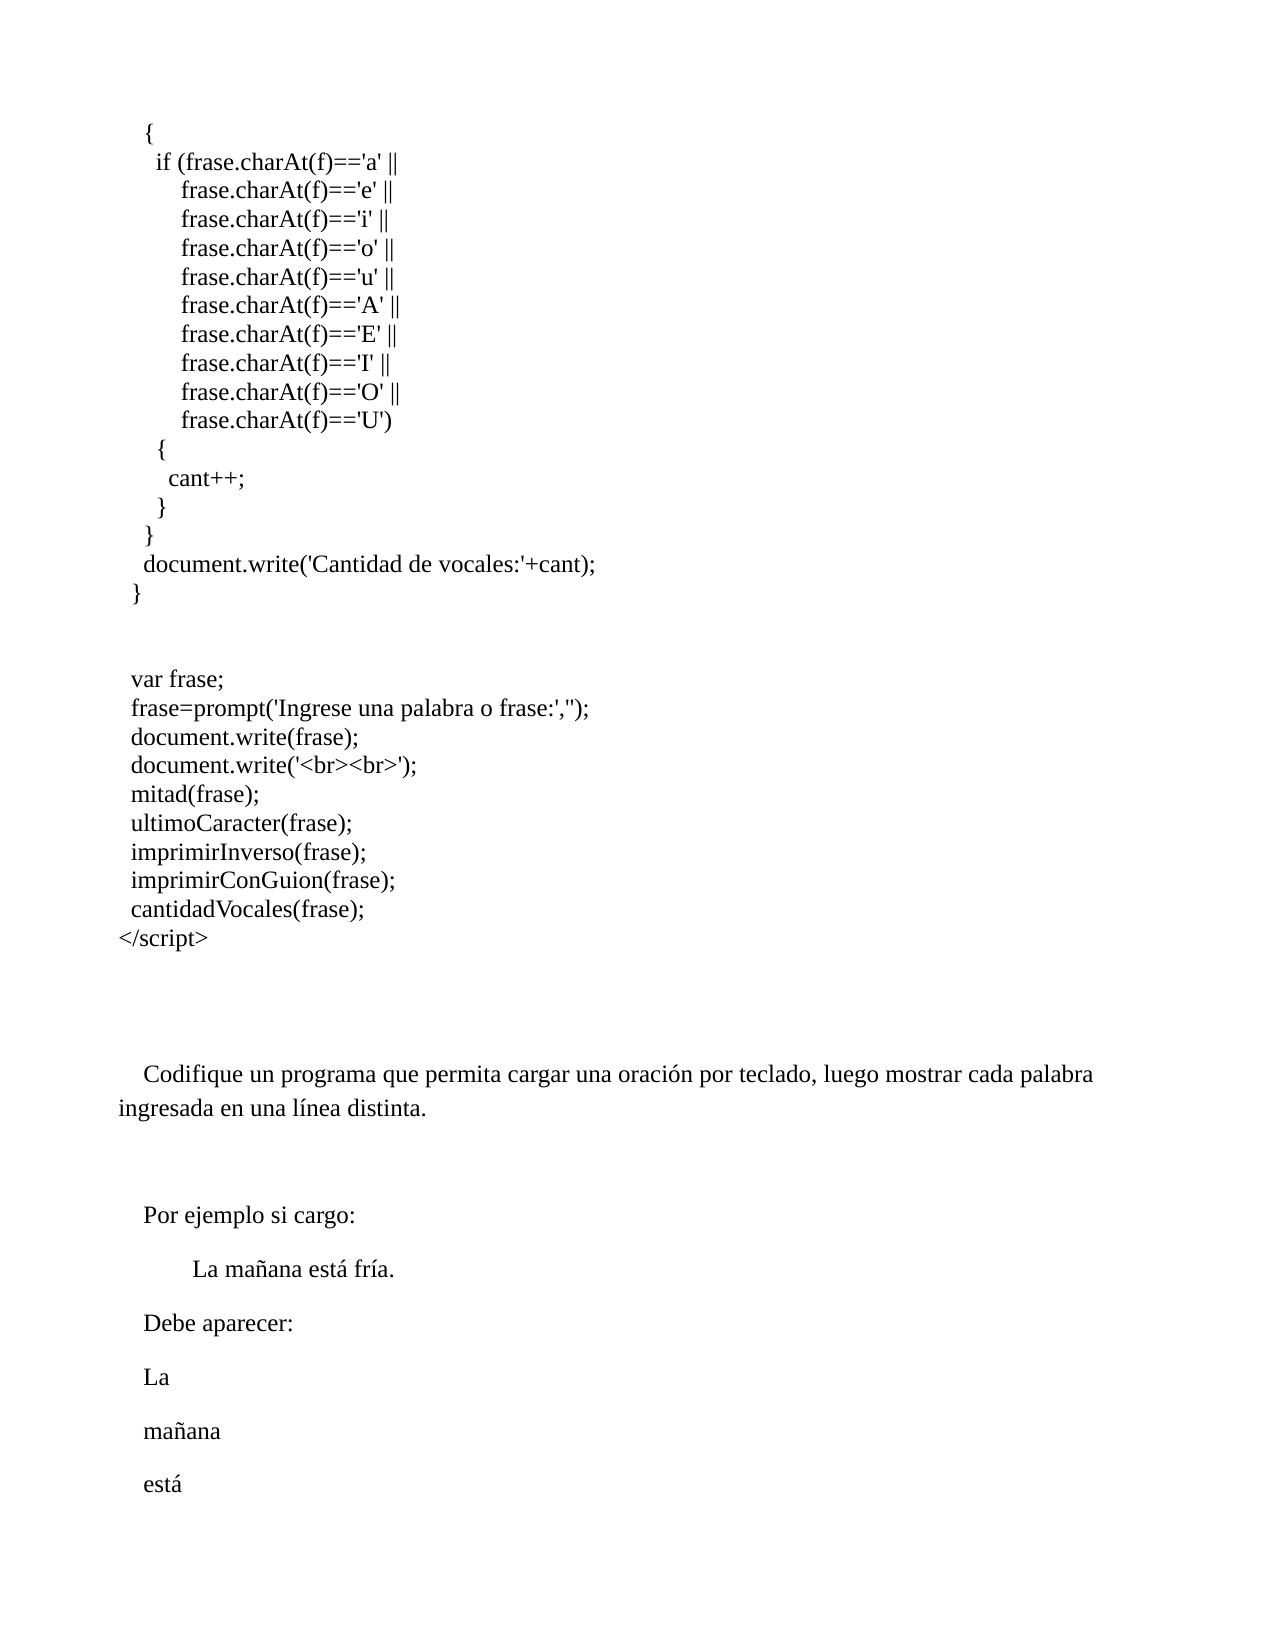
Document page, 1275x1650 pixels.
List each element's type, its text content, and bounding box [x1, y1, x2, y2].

text frase.charAt(f)=='U') [118, 406, 1157, 434]
text está [118, 1469, 1157, 1498]
text frase.charAt(f)=='E' || [118, 319, 1157, 348]
text mitad(frase); [118, 779, 1157, 808]
text frase.charAt(f)=='o' || [118, 233, 1157, 262]
text cant++; [118, 463, 1157, 492]
text document.write(frase); [118, 722, 1157, 751]
text Por ejemplo si cargo: [118, 1200, 1157, 1229]
text frase.charAt(f)=='A' || [118, 291, 1157, 319]
text frase.charAt(f)=='O' || [118, 377, 1157, 406]
text } [118, 521, 1157, 549]
text frase.charAt(f)=='i' || [118, 204, 1157, 233]
text document.write('Cantidad de vocales:'+cant); [118, 549, 1157, 578]
text ultimoCaracter(frase); [118, 808, 1157, 837]
text } [118, 492, 1157, 521]
text cantidadVocales(frase); [118, 894, 1157, 923]
text La mañana está fría. [118, 1254, 1157, 1283]
text document.write('<br><br>'); [118, 751, 1157, 779]
text imprimirInverso(frase); [118, 837, 1157, 866]
text frase.charAt(f)=='I' || [118, 348, 1157, 377]
text if (frase.charAt(f)=='a' || [118, 147, 1157, 176]
text frase.charAt(f)=='u' || [118, 262, 1157, 291]
text Codifique un programa que permita cargar una oración por teclado, luego mostrar cada palabra ingresada en una línea distinta. [118, 1059, 1157, 1121]
text frase.charAt(f)=='e' || [118, 176, 1157, 204]
text </script> [118, 923, 1157, 952]
text frase=prompt('Ingrese una palabra o frase:',''); [118, 693, 1157, 722]
text Debe aparecer: [118, 1308, 1157, 1337]
text var frase; [118, 664, 1157, 693]
text } [118, 578, 1157, 607]
text imprimirConGuion(frase); [118, 866, 1157, 894]
text La [118, 1362, 1157, 1391]
text { [118, 118, 1157, 147]
text mañana [118, 1416, 1157, 1444]
text { [118, 434, 1157, 463]
